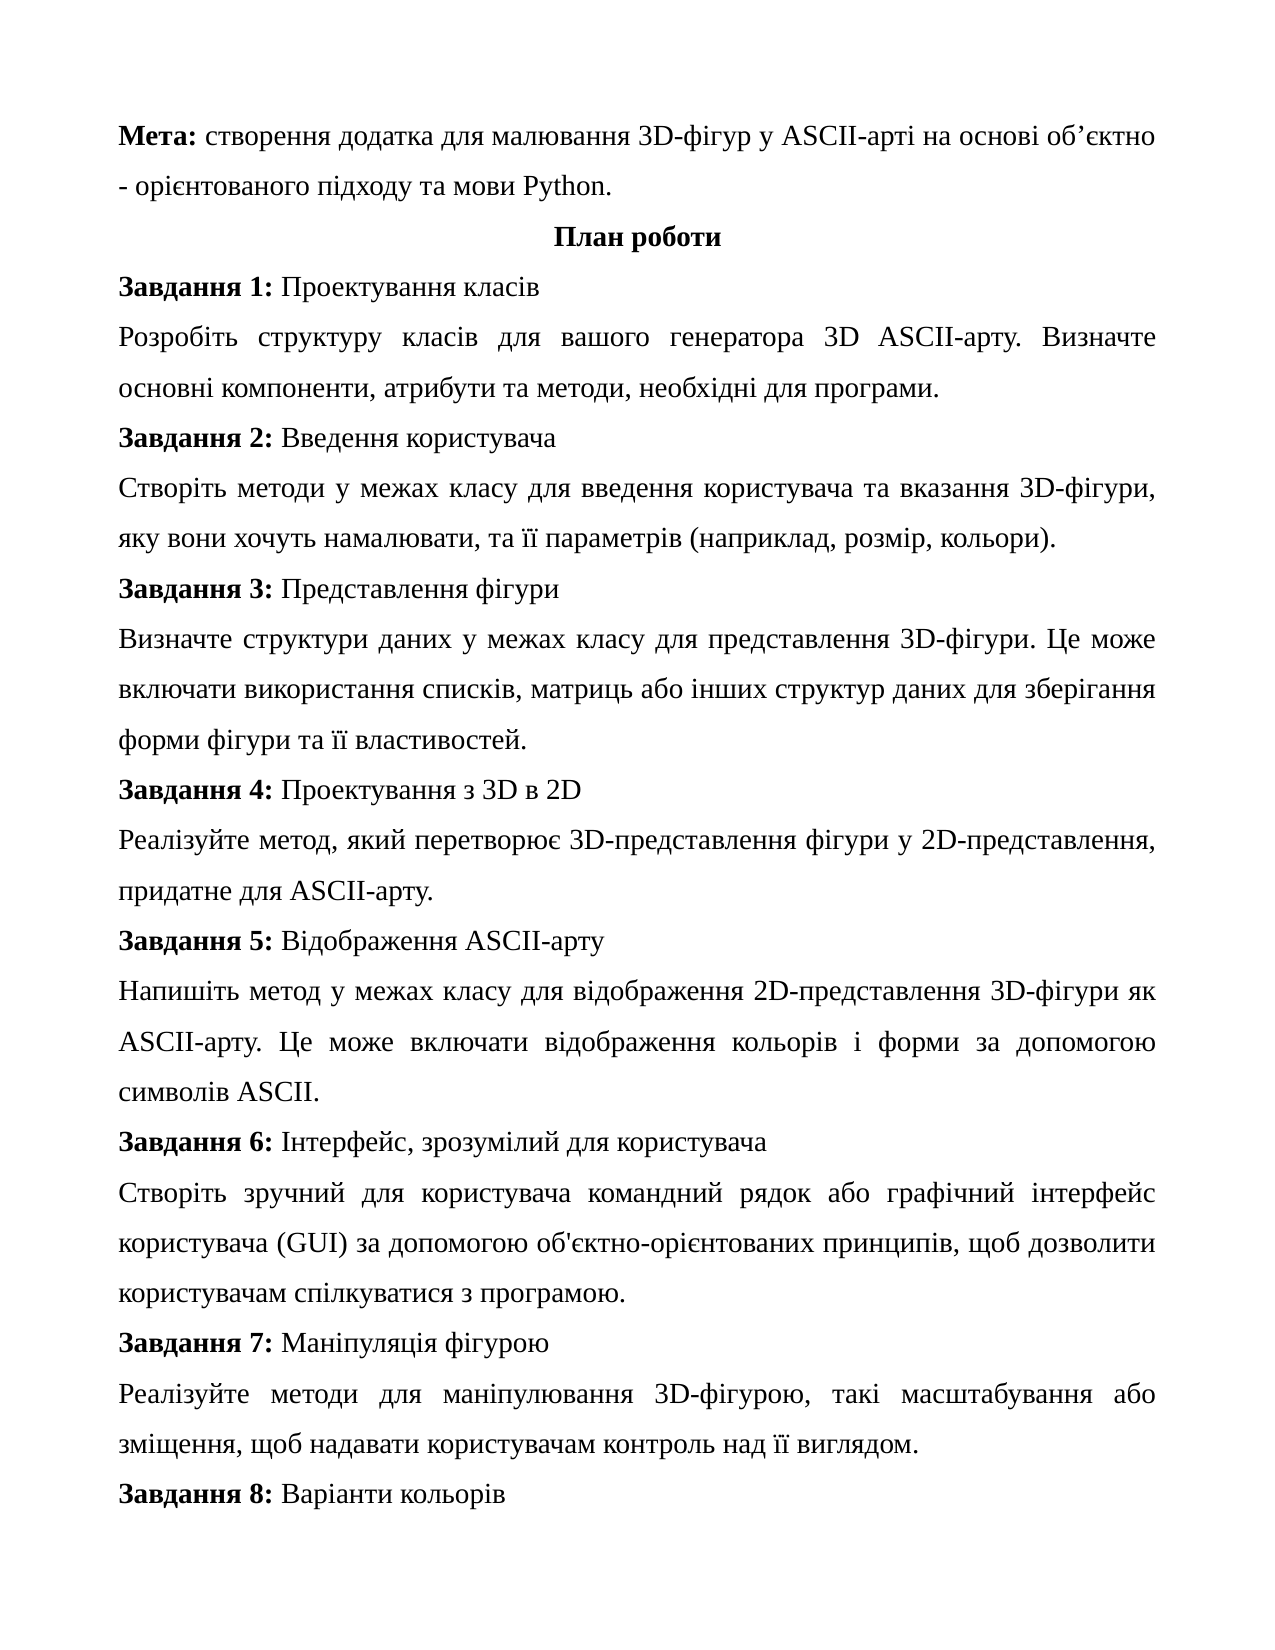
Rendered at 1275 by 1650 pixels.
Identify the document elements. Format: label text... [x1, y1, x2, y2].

text Завдання 8: Варіанти кольорів [118, 1477, 1157, 1510]
text Завдання 5: Відображення ASCII-арту [118, 923, 1157, 957]
text Визначте структури даних у межах класу для представлення 3D-фігури. Це може включати використання списків, матриць або інших структур даних для зберігання форми фігури та її властивостей. [118, 621, 1157, 755]
text Завдання 6: Інтерфейс, зрозумілий для користувача [118, 1124, 1157, 1158]
text Завдання 1: Проектування класів [118, 269, 1157, 303]
text План роботи [118, 219, 1157, 252]
text Реалізуйте метод, який перетворює 3D-представлення фігури у 2D-представлення, придатне для ASCII-арту. [118, 822, 1157, 906]
text Завдання 2: Введення користувача [118, 420, 1157, 453]
text Завдання 3: Представлення фігури [118, 571, 1157, 604]
text Реалізуйте методи для маніпулювання 3D-фігурою, такі масштабування або зміщення, щоб надавати користувачам контроль над її виглядом. [118, 1376, 1157, 1460]
text Розробіть структуру класів для вашого генератора 3D ASCII-арту. Визначте основні компоненти, атрибути та методи, необхідні для програми. [118, 319, 1157, 403]
text Завдання 4: Проектування з 3D в 2D [118, 772, 1157, 806]
text Завдання 7: Маніпуляція фігурою [118, 1326, 1157, 1359]
text Створіть зручний для користувача командний рядок або графічний інтерфейс користувача (GUI) за допомогою об'єктно-орієнтованих принципів, щоб дозволити користувачам спілкуватися з програмою. [118, 1175, 1157, 1309]
text Напишіть метод у межах класу для відображення 2D-представлення 3D-фігури як ASCII-арту. Це може включати відображення кольорів і форми за допомогою символів ASCII. [118, 973, 1157, 1108]
text Створіть методи у межах класу для введення користувача та вказання 3D-фігури, яку вони хочуть намалювати, та її параметрів (наприклад, розмір, кольори). [118, 470, 1157, 554]
text Мета: створення додатка для малювання 3D-фігур у ASCII-арті на основі об’єктно - орієнтованого підходу та мови Python. [118, 118, 1157, 202]
